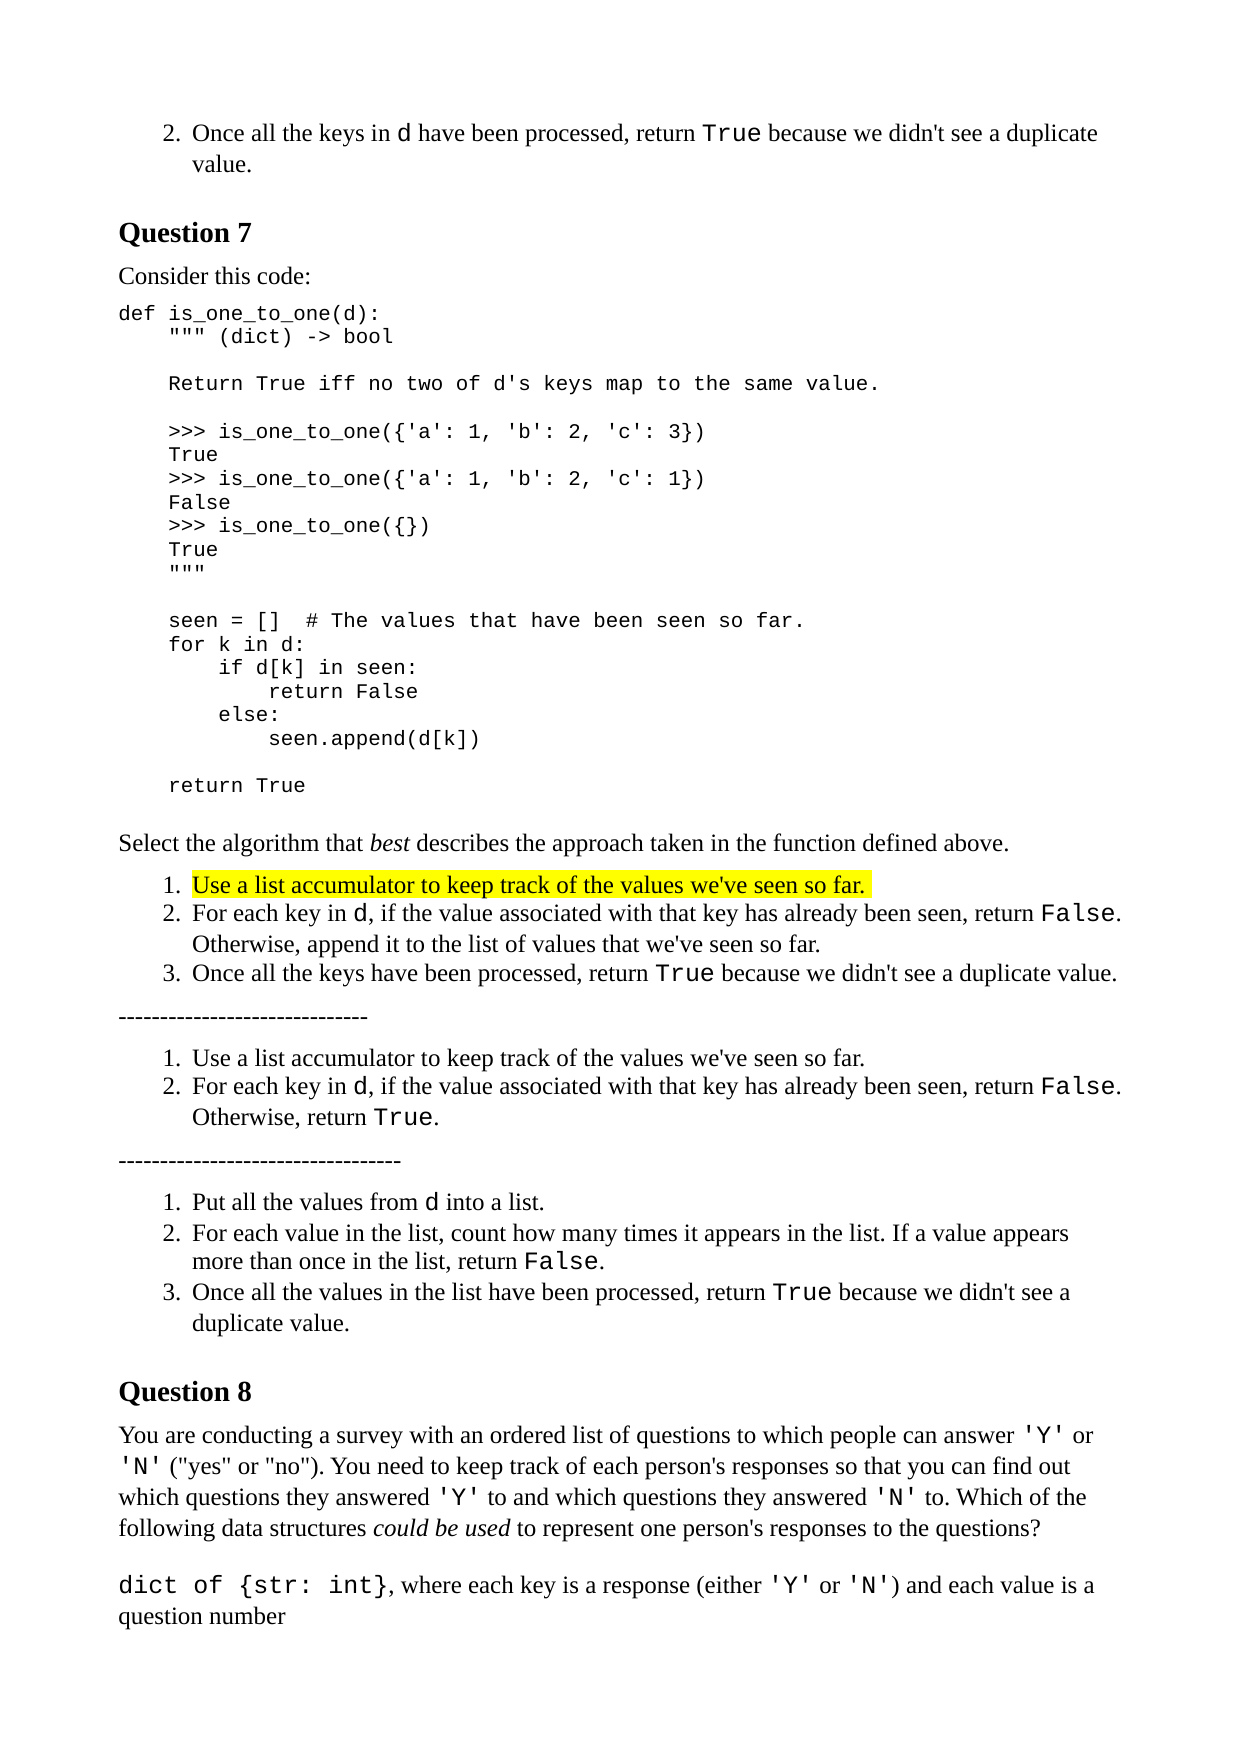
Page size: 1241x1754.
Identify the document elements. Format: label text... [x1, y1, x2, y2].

list Use a list accumulator to keep track of the values we've seen so far. [162, 870, 1122, 898]
list Once all the keys in d have been processed, return True because we didn't see a duplicate value. [162, 118, 1122, 178]
list Once all the values in the list have been processed, return True because we didn't see a duplicate value. [162, 1277, 1122, 1337]
text Return True iff no two of d's keys map to the same value. [118, 373, 1122, 397]
subtitle Question 7 [118, 215, 1122, 249]
text >>> is_one_to_one({'a': 1, 'b': 2, 'c': 3}) [118, 421, 1122, 444]
text ---------------------------------- [118, 1146, 1122, 1174]
text >>> is_one_to_one({'a': 1, 'b': 2, 'c': 1}) [118, 468, 1122, 492]
text Select the algorithm that best describes the approach taken in the function defined above. [118, 828, 1122, 857]
text """ [118, 563, 1122, 586]
subtitle Question 8 [118, 1374, 1122, 1408]
text for k in d: [118, 633, 1122, 657]
text seen.append(d[k]) [118, 728, 1122, 752]
text Consider this code: [118, 261, 1122, 290]
text >>> is_one_to_one({}) [118, 515, 1122, 539]
list For each value in the list, count how many times it appears in the list. If a value appears more than once in the list, return False. [162, 1218, 1122, 1277]
list Use a list accumulator to keep track of the values we've seen so far. [162, 1043, 1122, 1071]
text def is_one_to_one(d): [118, 302, 1122, 326]
text You are conducting a survey with an ordered list of questions to which people can answer 'Y' or 'N' ("yes" or "no"). You need to keep track of each person's responses so that you can find out which questions they answered 'Y' to and which questions they answered 'N' to. Which of the following data structures could be used to represent one person's responses to the questions? [118, 1420, 1122, 1542]
text dict of {str: int}, where each key is a response (either 'Y' or 'N') and each value is a question number [118, 1570, 1122, 1630]
text False [118, 492, 1122, 515]
text ------------------------------ [118, 1001, 1122, 1030]
text True [118, 444, 1122, 468]
list Put all the values from d into a list. [162, 1187, 1122, 1218]
text True [118, 539, 1122, 563]
list For each key in d, if the value associated with that key has already been seen, return False. Otherwise, append it to the list of values that we've seen so far. [162, 898, 1122, 958]
text return False [118, 681, 1122, 704]
text if d[k] in seen: [118, 657, 1122, 681]
text return True [118, 775, 1122, 799]
list For each key in d, if the value associated with that key has already been seen, return False. Otherwise, return True. [162, 1071, 1122, 1133]
text else: [118, 704, 1122, 728]
text """ (dict) -> bool [118, 326, 1122, 350]
text seen = [] # The values that have been seen so far. [118, 610, 1122, 633]
list Once all the keys have been processed, return True because we didn't see a duplicate value. [162, 958, 1122, 989]
